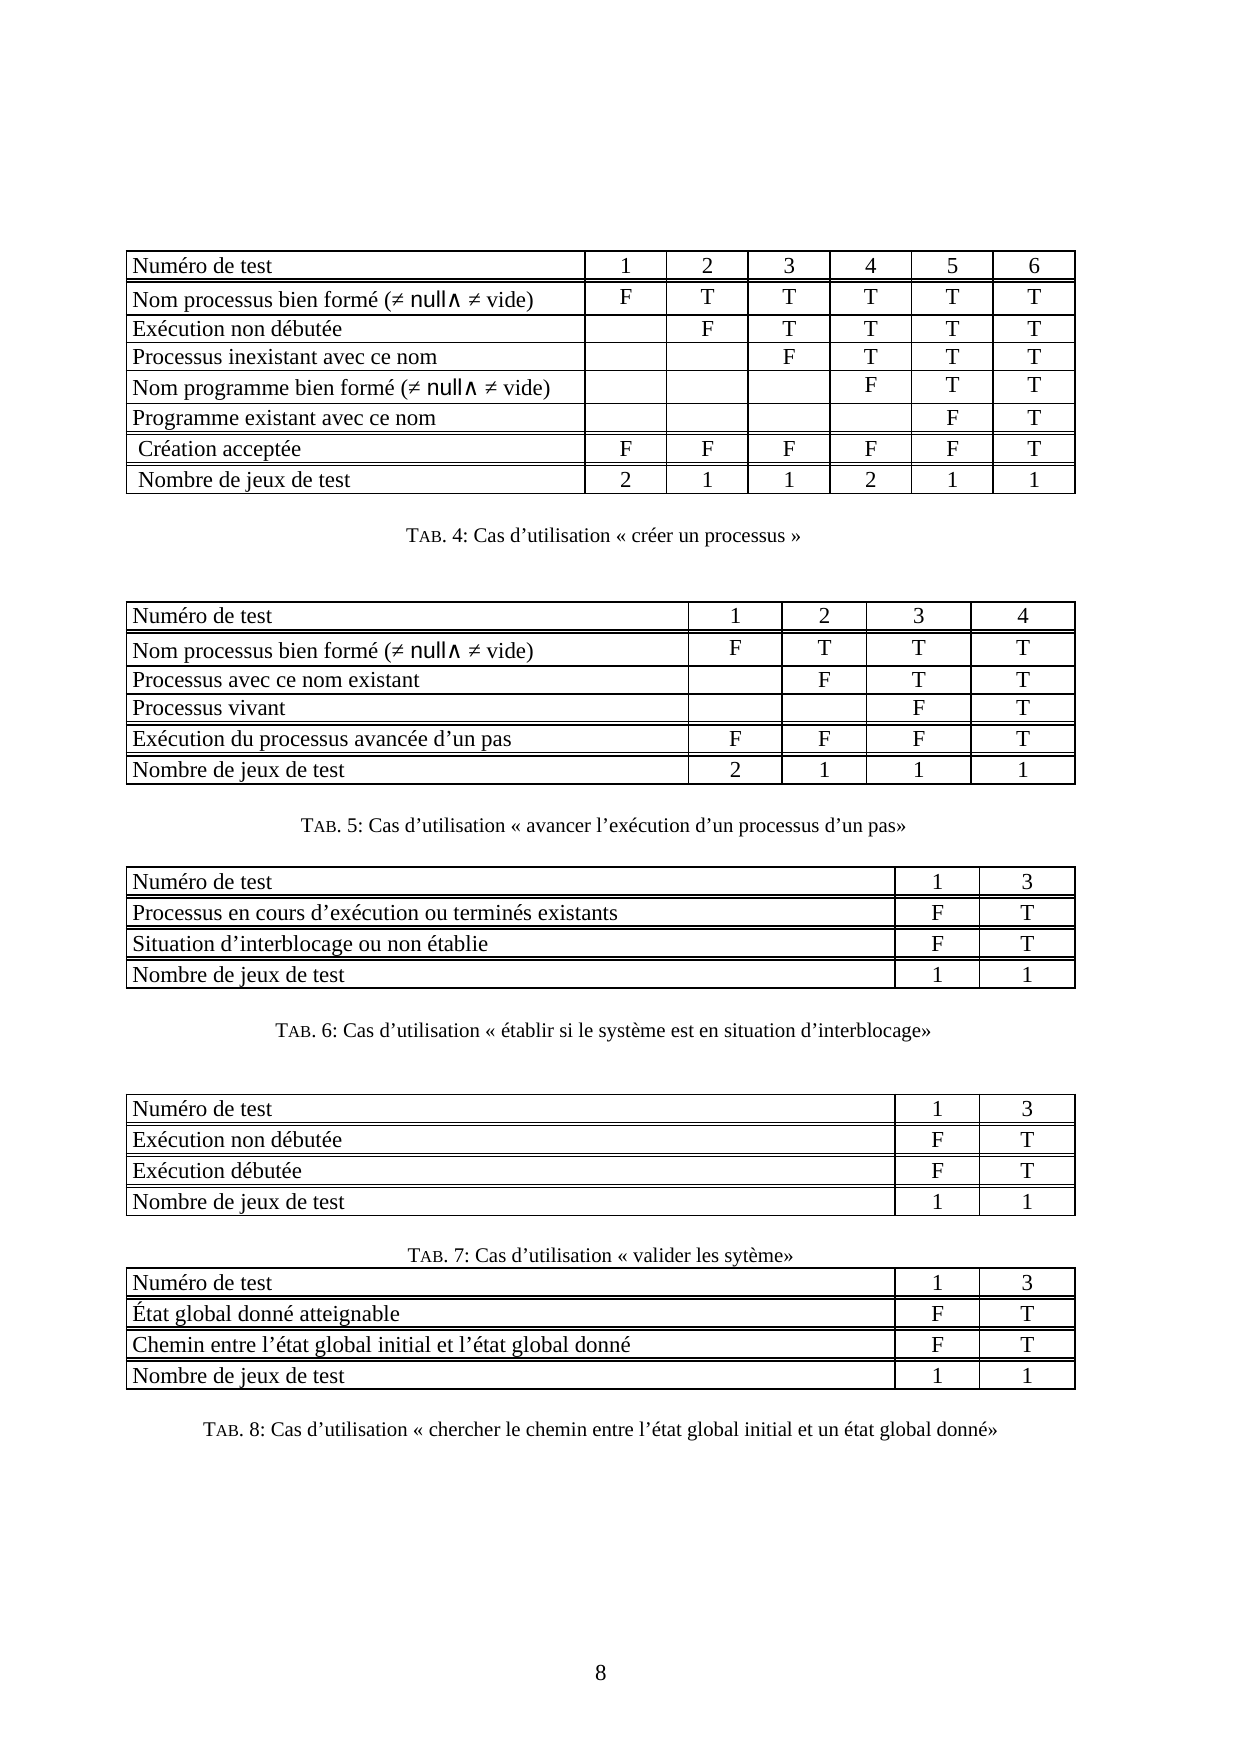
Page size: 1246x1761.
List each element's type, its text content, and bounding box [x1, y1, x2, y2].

table_cell [749, 371, 829, 403]
table_cell 2 [689, 757, 781, 783]
table_cell T [831, 316, 911, 342]
text Tab. 5: Cas d’utilisation « avancer l’exécution d’un processus d’un pas» [126, 811, 1075, 838]
table_header 1 [689, 603, 781, 629]
table_cell T [980, 1300, 1074, 1326]
table_cell Nombre de jeux de test [127, 757, 688, 783]
table_cell T [912, 283, 992, 314]
table_cell T [783, 634, 866, 665]
table_cell 1 [972, 757, 1074, 783]
table_cell 1 [783, 757, 866, 783]
table_cell T [912, 316, 992, 342]
table_cell T [980, 899, 1074, 925]
table_cell F [896, 930, 979, 956]
table_cell T [980, 930, 1074, 956]
text Tab. 7: Cas d’utilisation « valider les sytème» [126, 1243, 1075, 1267]
table_cell Processus vivant [127, 695, 688, 721]
table_cell T [980, 1331, 1074, 1357]
table_header 3 [980, 1269, 1074, 1295]
table_header 3 [749, 252, 829, 278]
table_header 1 [896, 868, 979, 894]
table_cell F [586, 283, 666, 314]
table_cell 1 [994, 466, 1074, 493]
table_cell [783, 695, 866, 721]
table_cell [667, 343, 747, 370]
table_cell T [972, 695, 1074, 721]
table_cell F [689, 726, 781, 752]
table_cell 1 [980, 1362, 1074, 1388]
table_cell Création acceptée [127, 435, 584, 462]
table_header 1 [586, 252, 666, 278]
table_cell [667, 371, 747, 403]
table_cell T [980, 1157, 1074, 1183]
table_cell Nombre de jeux de test [127, 961, 894, 987]
table_cell F [896, 1300, 979, 1326]
table_cell F [749, 343, 829, 370]
table_cell Nom processus bien formé (≠ null∧ ≠ vide) [127, 283, 584, 314]
table_cell Situation d’interblocage ou non établie [127, 930, 894, 956]
table_cell 1 [749, 466, 829, 493]
table_cell F [667, 435, 747, 462]
table_cell 2 [831, 466, 911, 493]
table_header Numéro de test [127, 868, 894, 894]
table_cell T [912, 371, 992, 403]
table_cell Processus en cours d’exécution ou terminés existants [127, 899, 894, 925]
table_cell Processus avec ce nom existant [127, 667, 688, 693]
table_cell Chemin entre l’état global initial et l’état global donné [127, 1331, 894, 1357]
table_header 1 [896, 1269, 979, 1295]
table_cell [586, 316, 666, 342]
table_cell [831, 404, 911, 431]
table_header Numéro de test [127, 603, 688, 629]
text Tab. 4: Cas d’utilisation « créer un processus » [126, 521, 1075, 548]
table_header 3 [867, 603, 970, 629]
table_cell F [831, 435, 911, 462]
table_cell T [994, 404, 1074, 431]
table_cell F [912, 404, 992, 431]
table_cell T [994, 371, 1074, 403]
table_cell 1 [980, 1188, 1074, 1214]
table_cell 1 [980, 961, 1074, 987]
table_cell T [994, 435, 1074, 462]
table_cell T [831, 283, 911, 314]
table_cell F [783, 726, 866, 752]
table_cell Nombre de jeux de test [127, 1362, 894, 1388]
table_cell F [667, 316, 747, 342]
table_cell F [689, 634, 781, 665]
table_cell [586, 404, 666, 431]
table_cell T [749, 316, 829, 342]
table_cell T [972, 667, 1074, 693]
table_cell Nom processus bien formé (≠ null∧ ≠ vide) [127, 634, 688, 665]
table_cell État global donné atteignable [127, 1300, 894, 1326]
table_cell Processus inexistant avec ce nom [127, 343, 584, 370]
table_header 1 [896, 1095, 979, 1121]
table_cell T [972, 726, 1074, 752]
text Tab. 6: Cas d’utilisation « établir si le système est en situation d’interblocage» [126, 1016, 1075, 1042]
table_cell T [912, 343, 992, 370]
table_cell T [867, 667, 970, 693]
table_cell T [980, 1126, 1074, 1152]
table_cell F [867, 695, 970, 721]
table_header 4 [972, 603, 1074, 629]
table_cell F [896, 1331, 979, 1357]
table_cell [586, 343, 666, 370]
text Tab. 8: Cas d’utilisation « chercher le chemin entre l’état global initial et un état global donné» [126, 1417, 1075, 1441]
table_cell T [667, 283, 747, 314]
table_header 6 [994, 252, 1074, 278]
table_header 3 [980, 868, 1074, 894]
table_cell Exécution non débutée [127, 316, 584, 342]
table_cell 1 [912, 466, 992, 493]
table_cell T [867, 634, 970, 665]
table_cell Exécution débutée [127, 1157, 894, 1183]
table_header Numéro de test [127, 1095, 894, 1121]
table_header 4 [831, 252, 911, 278]
table_cell [667, 404, 747, 431]
table_cell 1 [867, 757, 970, 783]
table_cell [689, 667, 781, 693]
table_cell Exécution du processus avancée d’un pas [127, 726, 688, 752]
table_cell 1 [667, 466, 747, 493]
table_header Numéro de test [127, 1269, 894, 1295]
table_cell F [896, 1126, 979, 1152]
table_cell Programme existant avec ce nom [127, 404, 584, 431]
table_cell Exécution non débutée [127, 1126, 894, 1152]
table_cell 1 [896, 1362, 979, 1388]
table_cell T [994, 343, 1074, 370]
table_cell T [831, 343, 911, 370]
table_cell T [972, 634, 1074, 665]
table_cell 2 [586, 466, 666, 493]
table_cell F [896, 899, 979, 925]
table_cell [749, 404, 829, 431]
table_cell F [867, 726, 970, 752]
table_cell F [896, 1157, 979, 1183]
table_cell [586, 371, 666, 403]
table_cell 1 [896, 1188, 979, 1214]
table_cell Nombre de jeux de test [127, 466, 584, 493]
table_cell F [912, 435, 992, 462]
table_cell F [831, 371, 911, 403]
table_header 3 [980, 1095, 1074, 1121]
table_cell F [586, 435, 666, 462]
table_cell 1 [896, 961, 979, 987]
table_cell [689, 695, 781, 721]
table_header 2 [783, 603, 866, 629]
table_cell T [749, 283, 829, 314]
table_cell T [994, 316, 1074, 342]
table_cell Nom programme bien formé (≠ null∧ ≠ vide) [127, 371, 584, 403]
table_header 2 [667, 252, 747, 278]
table_header 5 [912, 252, 992, 278]
table_header Numéro de test [127, 252, 584, 278]
table_cell F [783, 667, 866, 693]
table_cell T [994, 283, 1074, 314]
table_cell Nombre de jeux de test [127, 1188, 894, 1214]
table_cell F [749, 435, 829, 462]
